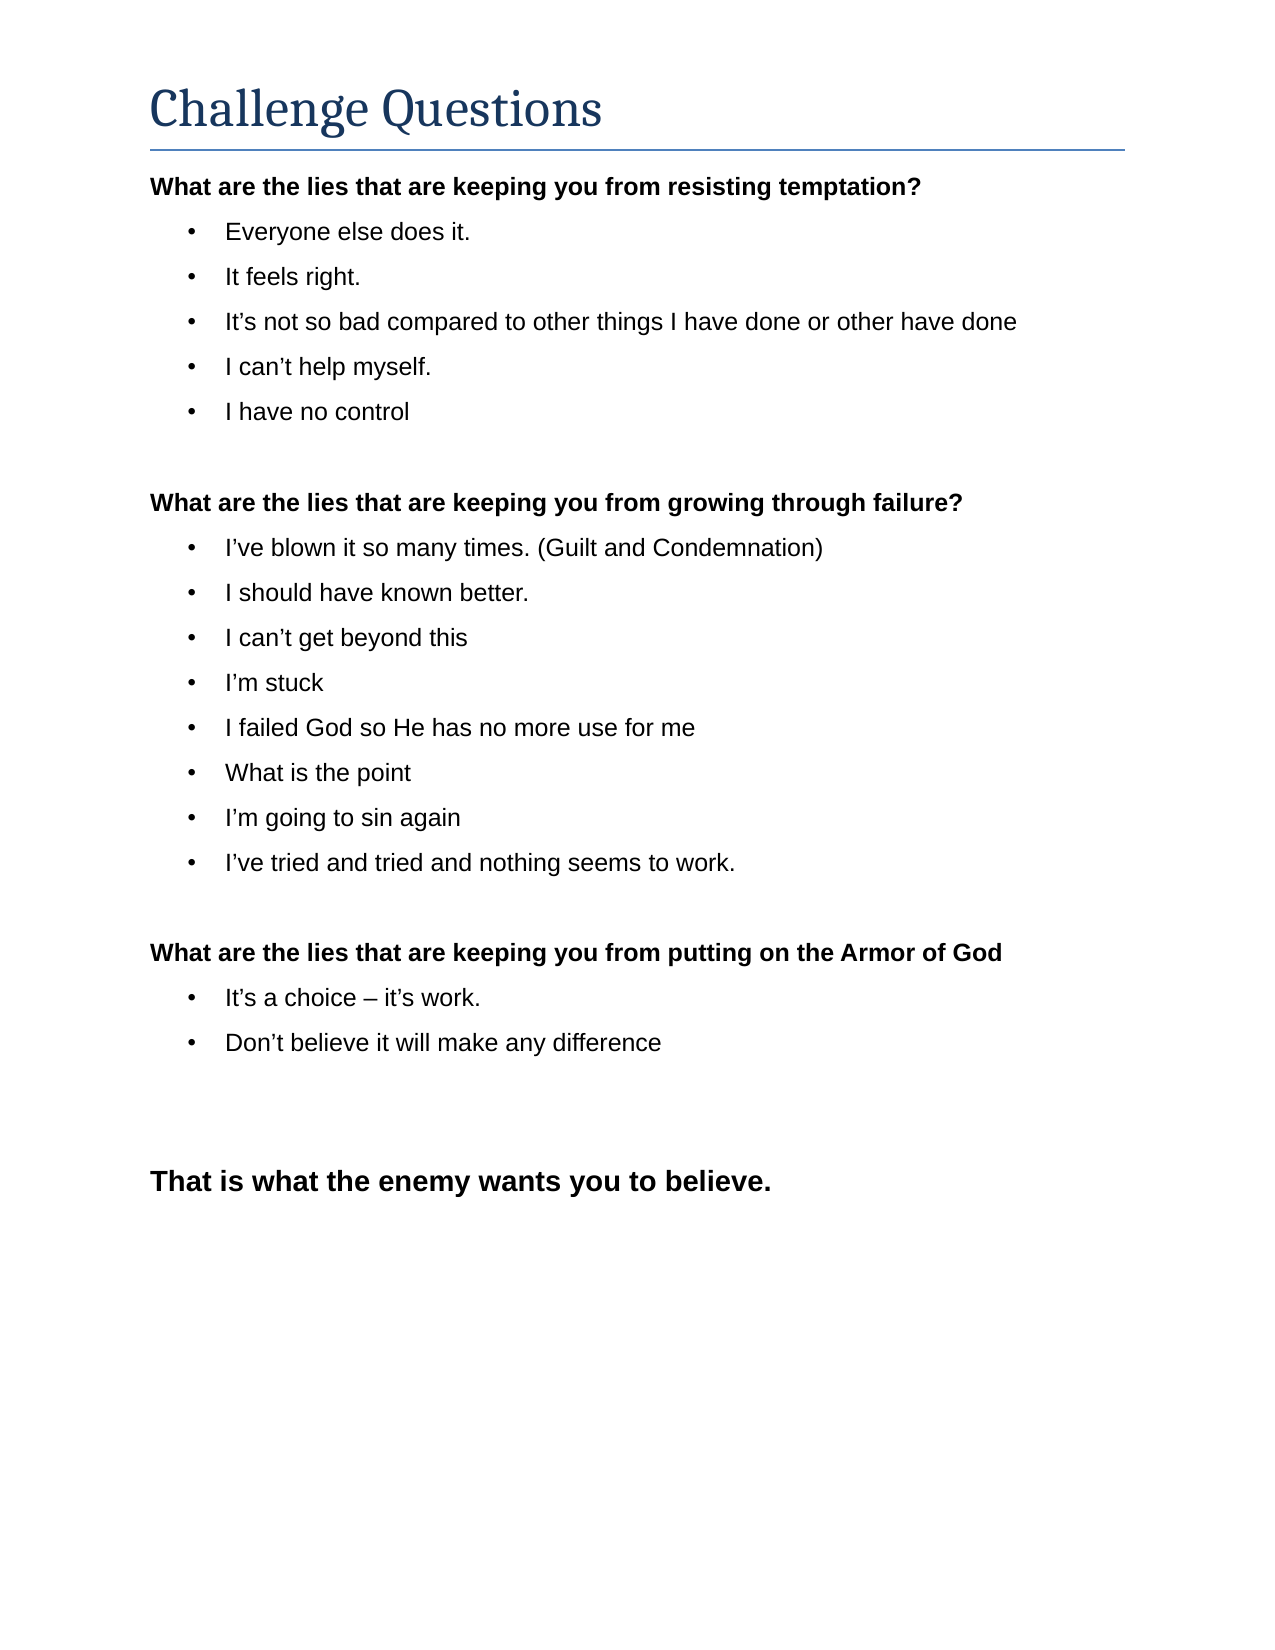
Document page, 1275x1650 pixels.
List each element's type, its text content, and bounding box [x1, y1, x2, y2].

list Everyone else does it. [187, 217, 1125, 246]
list It feels right. [187, 262, 1125, 291]
text What are the lies that are keeping you from growing through failure? [150, 487, 1125, 516]
list I can’t help myself. [187, 352, 1125, 381]
list I’ve tried and tried and nothing seems to work. [187, 848, 1125, 877]
list What is the point [187, 758, 1125, 787]
list I’ve blown it so many times. (Guilt and Condemnation) [187, 532, 1125, 561]
list I have no control [187, 397, 1125, 426]
title Challenge Questions [150, 78, 1125, 149]
list Don’t believe it will make any difference [187, 1028, 1125, 1057]
list I can’t get beyond this [187, 623, 1125, 652]
list I’m stuck [187, 668, 1125, 697]
list I failed God so He has no more use for me [187, 713, 1125, 742]
list I’m going to sin again [187, 803, 1125, 832]
list It’s a choice – it’s work. [187, 983, 1125, 1012]
text That is what the enemy wants you to believe. [150, 1163, 1125, 1197]
text What are the lies that are keeping you from putting on the Armor of God [150, 938, 1125, 967]
list I should have known better. [187, 578, 1125, 606]
list It’s not so bad compared to other things I have done or other have done [187, 307, 1125, 336]
text What are the lies that are keeping you from resisting temptation? [150, 172, 1125, 201]
